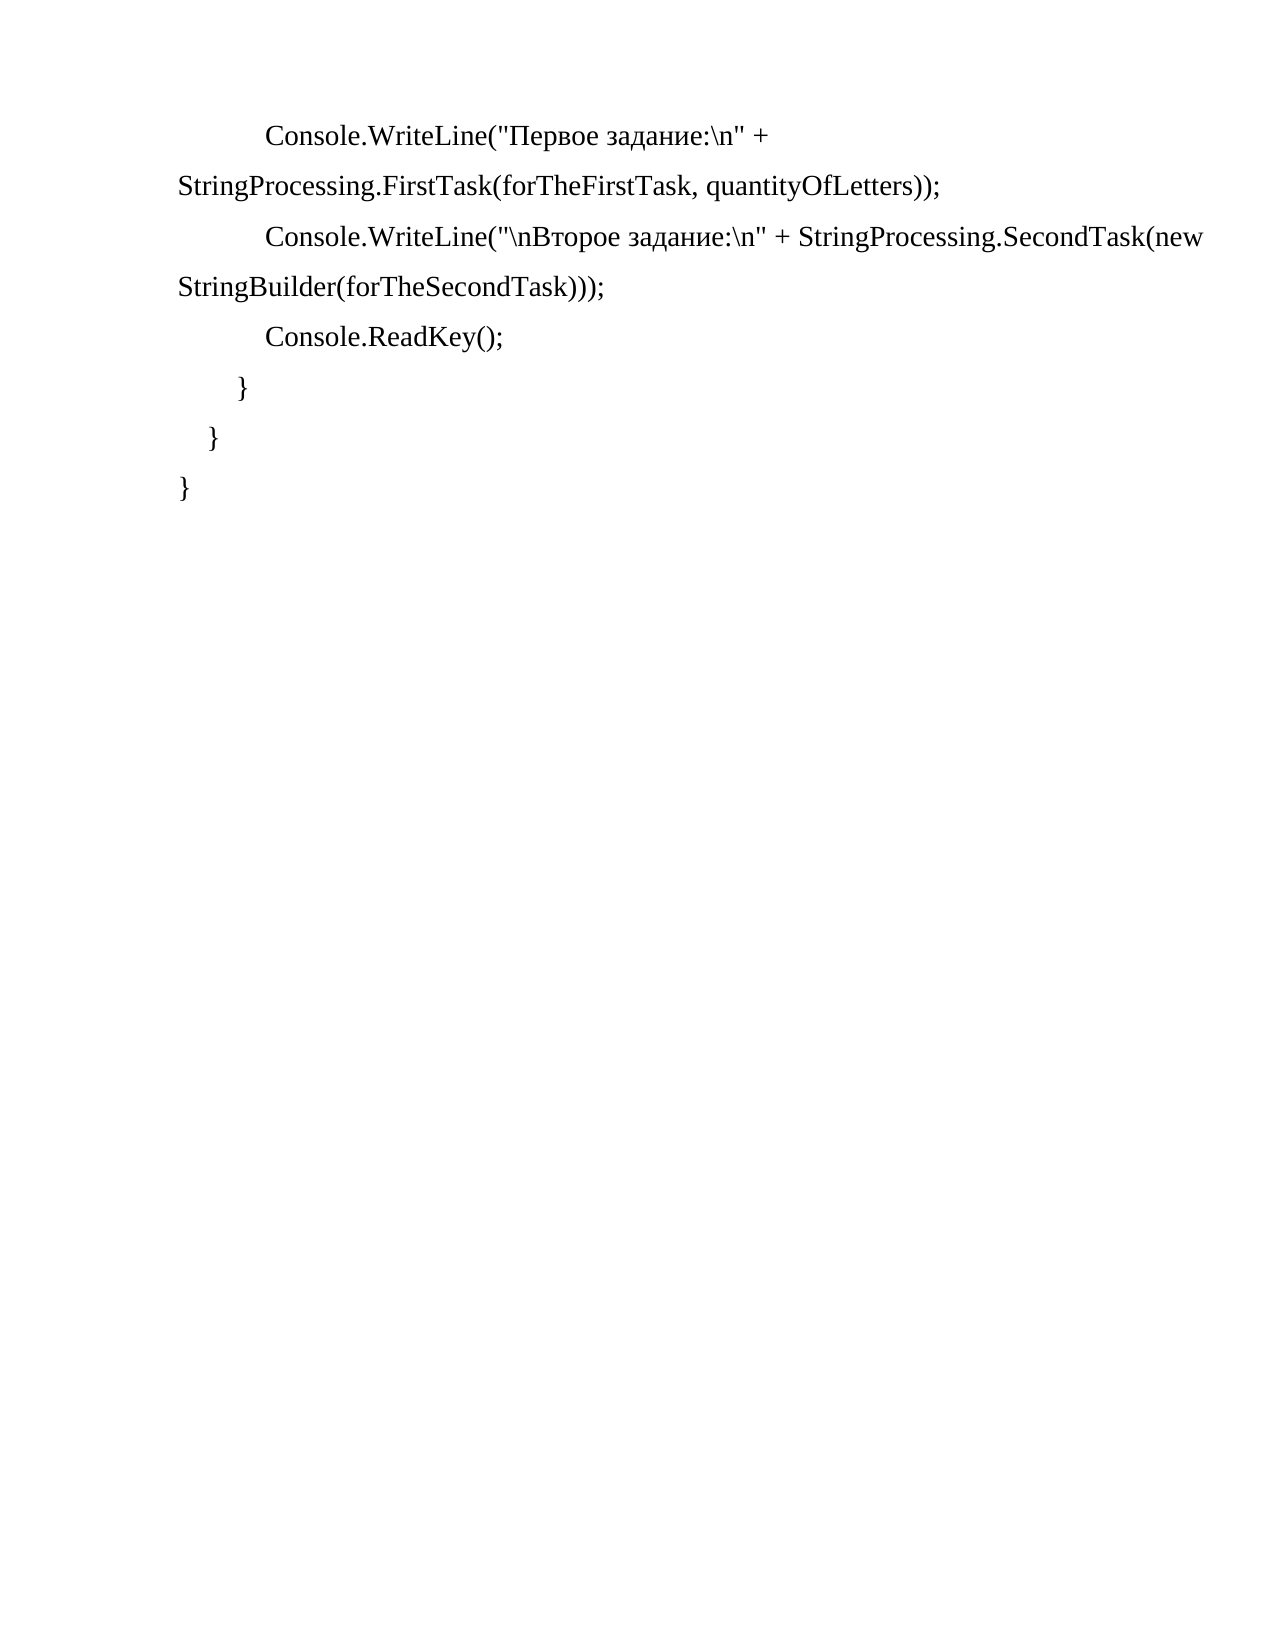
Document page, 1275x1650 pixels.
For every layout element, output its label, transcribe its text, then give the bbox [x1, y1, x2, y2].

text Console.WriteLine("\nВторое задание:\n" + StringProcessing.SecondTask(new StringBuilder(forTheSecondTask))); [177, 219, 1216, 303]
text Console.ReadKey(); [177, 319, 1216, 353]
text } [177, 370, 1216, 403]
text Console.WriteLine("Первое задание:\n" + StringProcessing.FirstTask(forTheFirstTask, quantityOfLetters)); [177, 118, 1216, 202]
text } [177, 420, 1216, 453]
text } [177, 470, 1216, 504]
